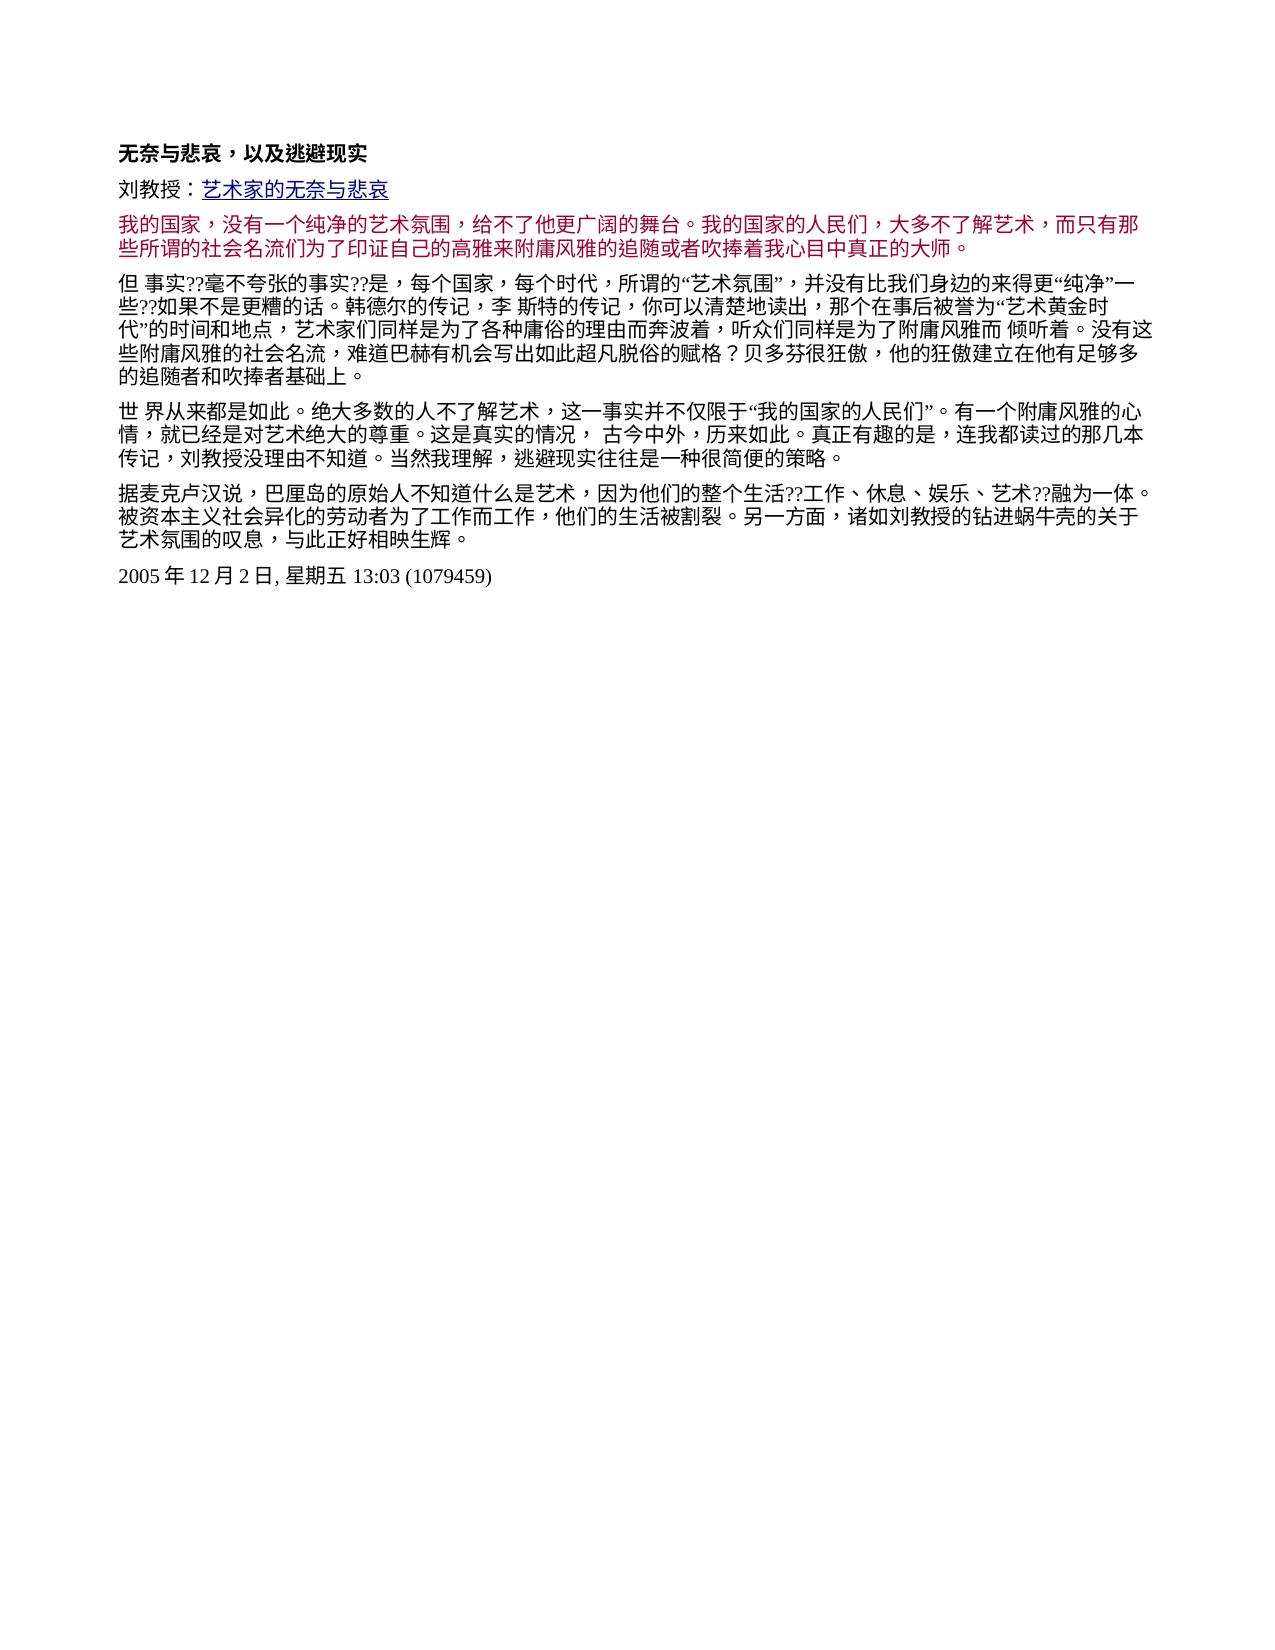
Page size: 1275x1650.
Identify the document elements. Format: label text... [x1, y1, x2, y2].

text 据麦克卢汉说，巴厘岛的原始人不知道什么是艺术，因为他们的整个生活??工作、休息、娱乐、艺术??融为一体。被资本主义社会异化的劳动者为了工作而工作，他们的生活被割裂。另一方面，诸如刘教授的钻进蜗牛壳的关于艺术氛围的叹息，与此正好相映生辉。 [118, 483, 1157, 552]
text 刘教授：艺术家的无奈与悲哀 [118, 179, 1157, 202]
subtitle 无奈与悲哀，以及逃避现实 [118, 143, 1157, 166]
text 我的国家，没有一个纯净的艺术氛围，给不了他更广阔的舞台。我的国家的人民们，大多不了解艺术，而只有那些所谓的社会名流们为了印证自己的高雅来附庸风雅的追随或者吹捧着我心目中真正的大师。 [118, 214, 1157, 261]
text 但 事实??毫不夸张的事实??是，每个国家，每个时代，所谓的“艺术氛围”，并没有比我们身边的来得更“纯净”一些??如果不是更糟的话。韩德尔的传记，李 斯特的传记，你可以清楚地读出，那个在事后被誉为“艺术黄金时代”的时间和地点，艺术家们同样是为了各种庸俗的理由而奔波着，听众们同样是为了附庸风雅而 倾听着。没有这些附庸风雅的社会名流，难道巴赫有机会写出如此超凡脱俗的赋格？贝多芬很狂傲，他的狂傲建立在他有足够多的追随者和吹捧者基础上。 [118, 273, 1157, 389]
text 2005年12月2日, 星期五 13:03 (1079459) [118, 565, 1157, 588]
text 世 界从来都是如此。绝大多数的人不了解艺术，这一事实并不仅限于“我的国家的人民们”。有一个附庸风雅的心情，就已经是对艺术绝大的尊重。这是真实的情况， 古今中外，历来如此。真正有趣的是，连我都读过的那几本传记，刘教授没理由不知道。当然我理解，逃避现实往往是一种很简便的策略。 [118, 401, 1157, 471]
